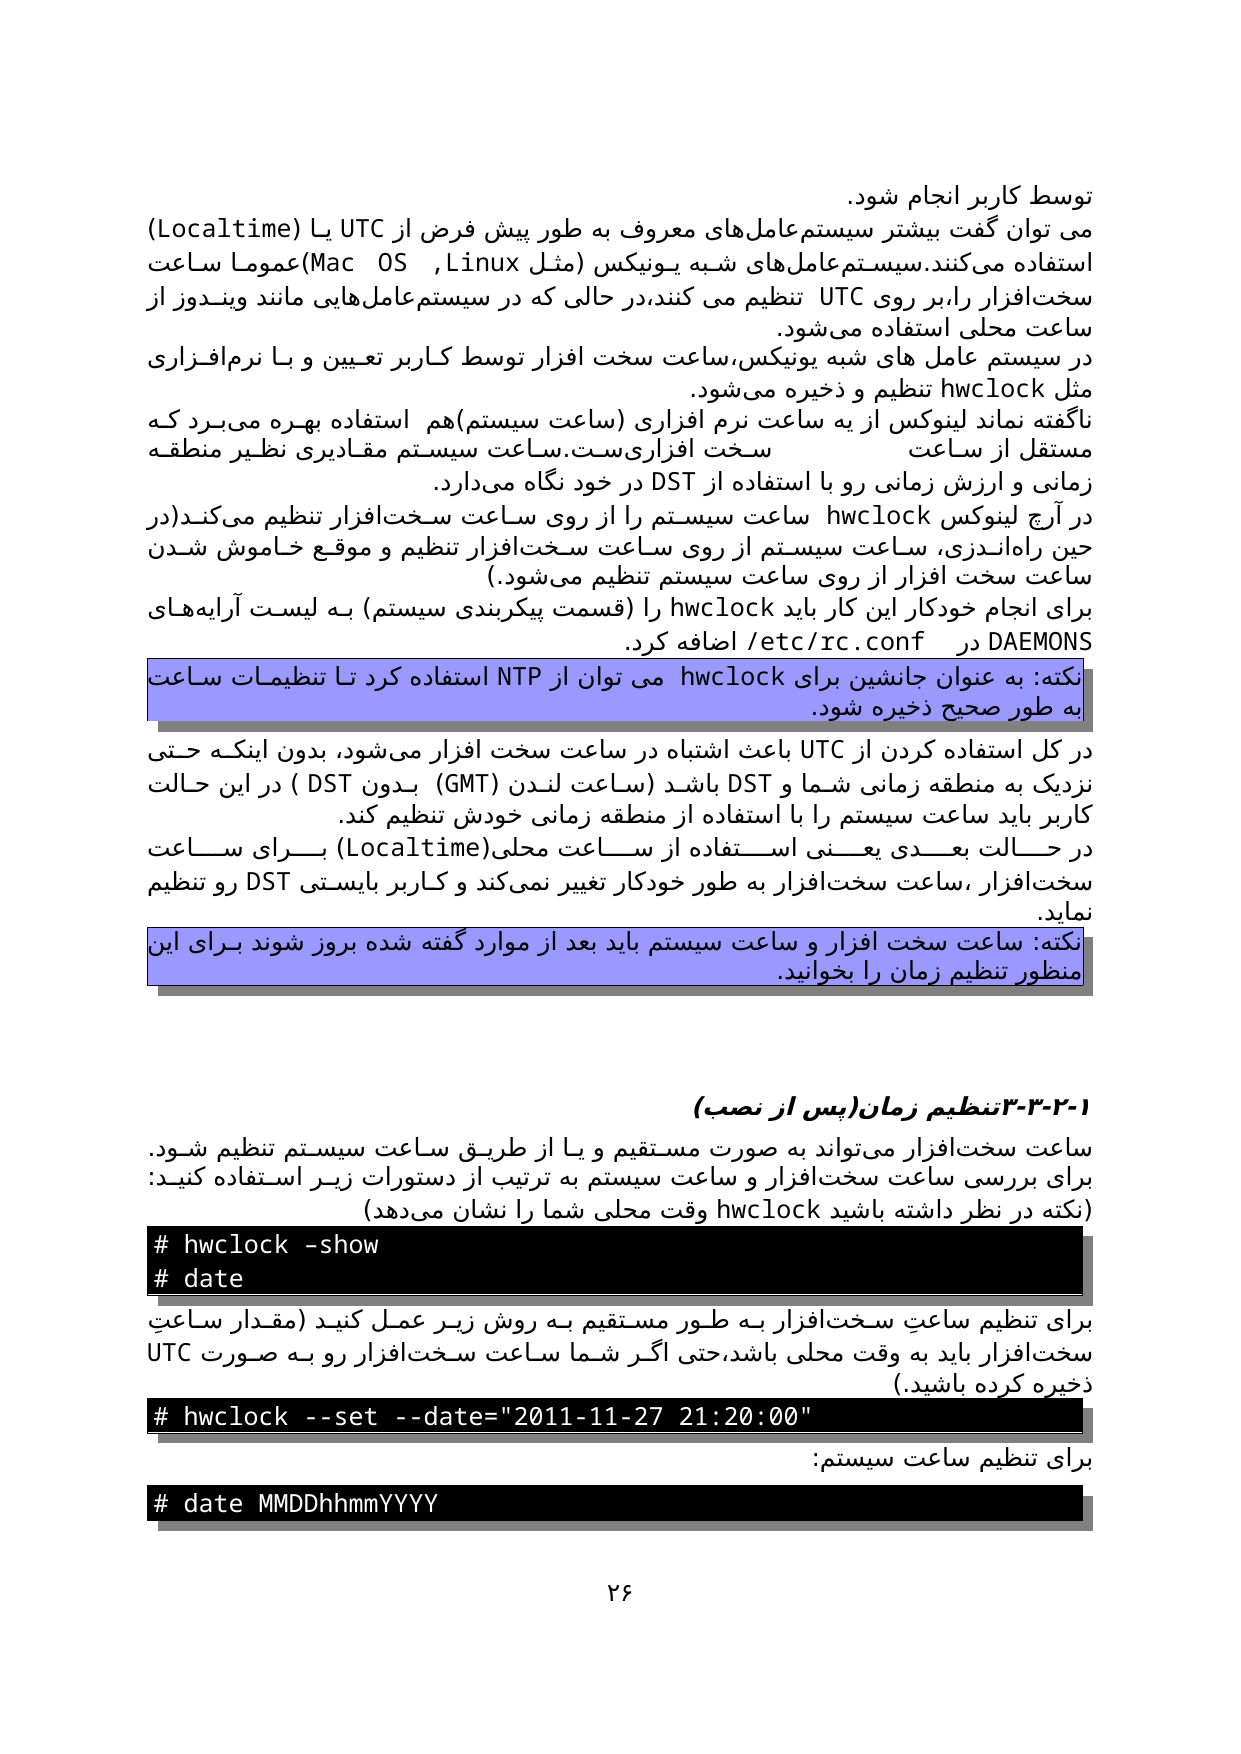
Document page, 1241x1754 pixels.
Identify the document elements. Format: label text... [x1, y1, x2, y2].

text توسط کاربر انجام شود. [147, 181, 1093, 211]
text در سیستم عامل های شبه یونیکس،ساعت سخت افزار توسط کاربر تعیین و با نرم‌افزاری مثل hwclock تنظیم و ذخیره می‌شود. [147, 342, 1093, 405]
text برای تنظیم ساعتِ سخت‌افزار به طور مستقیم به روش زیر عمل کنید (مقدار ساعتِ سخت‌افزار باید به وقت محلی باشد،حتی اگر شما ساعت سخت‌افزار رو به صورت UTC ذخیره کرده باشید.) [147, 1306, 1093, 1398]
subtitle ۳-۳-۲-۱تنظیم زمان(پس از نصب) [147, 1092, 1093, 1121]
text برای تنظیم ساعت سیستم: [147, 1443, 1093, 1473]
text در کل استفاده کردن از UTC باعث اشتباه در ساعت سخت افزار می‌شود، بدون اینکه حتی نزدیک به منطقه زمانی شما و DST باشد (ساعت لندن (GMT) بدون DST ) در این حالت کاربر باید ساعت سیستم را با استفاده از منطقه زمانی خودش تنظیم کند. [147, 732, 1093, 829]
text ساعت سخت‌افزار می‌تواند به صورت مستقیم و یا از طریق ساعت سیستم تنظیم شود. برای بررسی ساعت سخت‌افزار و ساعت سیستم به ترتیب از دستورات زیر استفاده کنید: (نکته در نظر داشته باشید hwclock وقت محلی شما را نشان می‌دهد) [147, 1133, 1093, 1226]
text در حالت بعدی یعنی استفاده از ساعت محلی(Localtime) برای ساعت سخت‌افزار ،ساعت سخت‌افزار به طور خودکار تغییر نمی‌کند و کاربر بایستی DST رو تنظیم نماید. [147, 829, 1093, 927]
text در آرچ لینوکس hwclock ساعت سیستم را از روی ساعت سخت‌افزار تنظیم می‌کند(در حین راه‌اندزی، ساعت سیستم از روی ساعت سخت‌افزار تنظیم و موقع خاموش شدن ساعت سخت افزار از روی ساعت سیستم تنظیم می‌شود.) [147, 498, 1093, 590]
text می توان گفت بیشتر سیستم‌عامل‌های معروف به طور پیش فرض از UTC یا (Localtime) استفاده می‌کنند.سیستم‌عامل‌های شبه یونیکس (مثل Mac OS ,Linux)عموما ساعت سخت‌افزار را،بر روی UTC تنظیم می کنند،در حالی که در سیستم‌عامل‌هایی مانند ویندوز از ساعت محلی استفاده می‌شود. [147, 211, 1093, 342]
text ناگفته نماند لینوکس از یه ساعت نرم افزاری (ساعت سیستم)هم استفاده بهره می‌برد که مستقل از ساعت سخت افزاری‌ست.ساعت سیستم مقادیری نظیر منطقه زمانی و ارزش زمانی رو با استفاده از DST در خود نگاه می‌دارد. [147, 405, 1093, 498]
text برای انجام خودکار این کار باید hwclock را (قسمت پیکربندی سیستم) به لیست آرایه‌های DAEMONS در ‎/etc/rc.conf اضافه کرد. [147, 590, 1093, 658]
